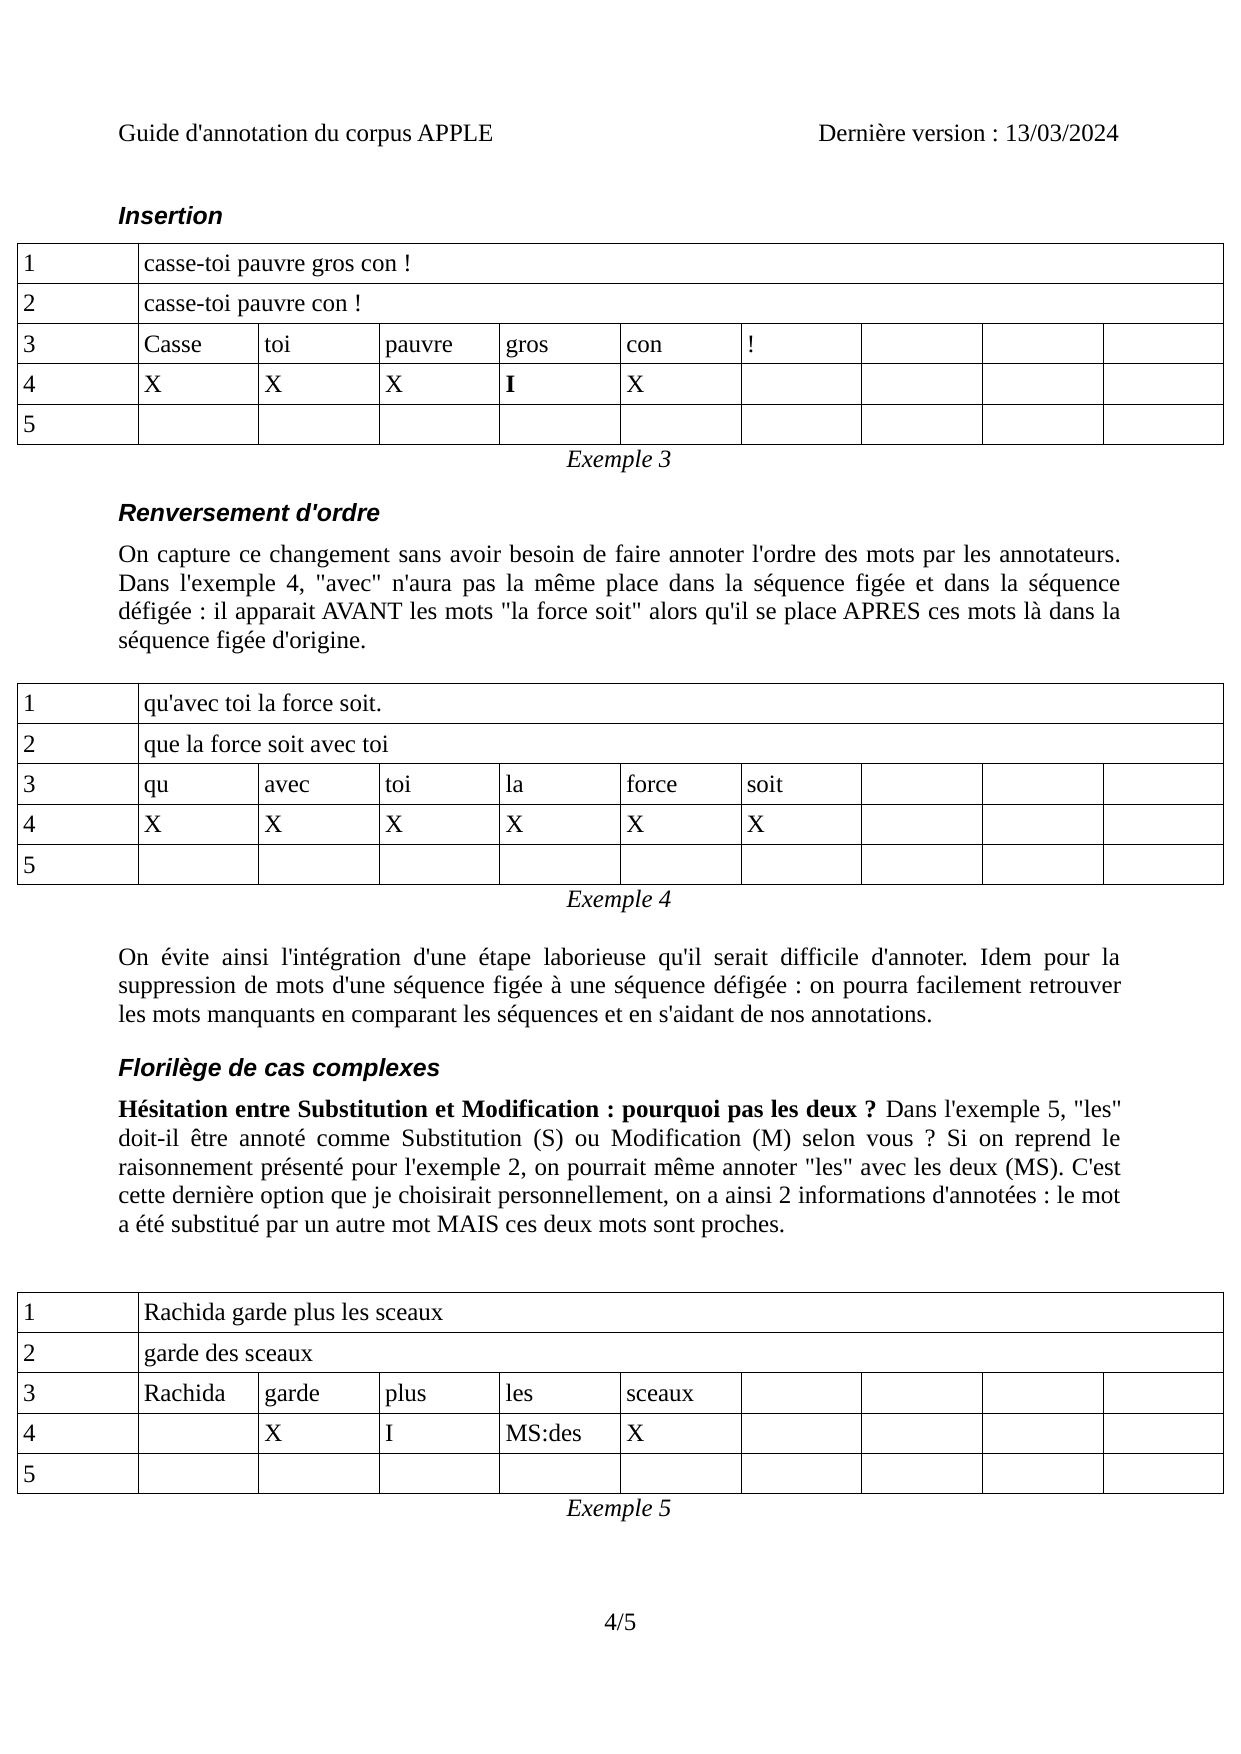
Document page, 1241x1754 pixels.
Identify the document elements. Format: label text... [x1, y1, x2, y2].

table_cell X [139, 364, 258, 404]
table_cell [621, 845, 741, 884]
table_cell [983, 805, 1103, 844]
table_cell 5 [18, 1454, 138, 1493]
table_cell [862, 845, 982, 884]
table_cell [380, 845, 499, 884]
table_cell [742, 1373, 861, 1412]
table_cell con [621, 324, 741, 363]
table_cell [983, 845, 1103, 884]
table_cell 3 [18, 324, 138, 363]
table_cell toi [380, 764, 499, 803]
text On capture ce changement sans avoir besoin de faire annoter l'ordre des mots par les annotateurs. Dans l'exemple 4, "avec" n'aura pas la même place dans la séquence figée et dans la séquence défigée : il apparait AVANT les mots "la force soit" alors qu'il se place APRES ces mots là dans la séquence figée d'origine. [118, 539, 1122, 654]
table_cell 4 [18, 1414, 138, 1453]
table_cell [862, 324, 982, 363]
table_cell casse-toi pauvre con ! [139, 284, 1223, 323]
table_cell [380, 405, 499, 444]
table_cell [862, 405, 982, 444]
table_cell [862, 764, 982, 803]
table_cell gros [500, 324, 620, 363]
table_cell les [500, 1373, 620, 1412]
table_cell [983, 405, 1103, 444]
table_cell [862, 1373, 982, 1412]
table_cell [500, 405, 620, 444]
table_cell 5 [18, 845, 138, 884]
table_cell X [380, 805, 499, 844]
table_cell [259, 405, 379, 444]
table_cell [983, 1454, 1103, 1493]
table_cell 3 [18, 764, 138, 803]
text On évite ainsi l'intégration d'une étape laborieuse qu'il serait difficile d'annoter. Idem pour la suppression de mots d'une séquence figée à une séquence défigée : on pourra facilement retrouver les mots manquants en comparant les séquences et en s'aidant de nos annotations. [118, 942, 1122, 1028]
table_cell MS:des [500, 1414, 620, 1453]
table_cell X [380, 364, 499, 404]
table_cell sceaux [621, 1373, 741, 1412]
table_cell [742, 405, 861, 444]
table_cell [1104, 805, 1223, 844]
table_cell avec [259, 764, 379, 803]
table_cell [862, 364, 982, 404]
text Hésitation entre Substitution et Modification : pourquoi pas les deux ? Dans l'exemple 5, "les" doit-il être annoté comme Substitution (S) ou Modification (M) selon vous ? Si on reprend le raisonnement présenté pour l'exemple 2, on pourrait même annoter "les" avec les deux (MS). C'est cette dernière option que je choisirait personnellement, on a ainsi 2 informations d'annotées : le mot a été substitué par un autre mot MAIS ces deux mots sont proches. [118, 1094, 1122, 1238]
text Exemple 3 [118, 445, 1122, 473]
table_cell 2 [18, 724, 138, 763]
subtitle Renversement d'ordre [118, 498, 1122, 526]
table_header Rachida garde plus les sceaux [139, 1293, 1223, 1332]
table_cell [259, 1454, 379, 1493]
table_cell [983, 764, 1103, 803]
table_cell X [742, 805, 861, 844]
subtitle Insertion [118, 201, 1122, 230]
table_cell 2 [18, 1333, 138, 1372]
table_cell [1104, 1454, 1223, 1493]
table_cell [983, 1414, 1103, 1453]
table_cell [742, 1454, 861, 1493]
table_cell Rachida [139, 1373, 258, 1412]
table_cell X [621, 364, 741, 404]
table_cell [1104, 364, 1223, 404]
table_cell [983, 364, 1103, 404]
table_cell X [259, 364, 379, 404]
table_cell la [500, 764, 620, 803]
table_header 1 [18, 1293, 138, 1332]
table_cell plus [380, 1373, 499, 1412]
table_cell [983, 324, 1103, 363]
table_cell [862, 805, 982, 844]
table_cell 2 [18, 284, 138, 323]
table_header 1 [18, 244, 138, 283]
subtitle Florilège de cas complexes [118, 1053, 1122, 1082]
table_cell [1104, 324, 1223, 363]
table_cell [862, 1454, 982, 1493]
table_cell 3 [18, 1373, 138, 1412]
table_cell [380, 1454, 499, 1493]
table_cell 4 [18, 364, 138, 404]
table_cell [1104, 1373, 1223, 1412]
table_cell que la force soit avec toi [139, 724, 1223, 763]
table_cell [742, 364, 861, 404]
table_cell [139, 845, 258, 884]
table_cell [1104, 405, 1223, 444]
table_cell [139, 405, 258, 444]
table_cell I [380, 1414, 499, 1453]
table_cell [621, 1454, 741, 1493]
table_cell X [259, 805, 379, 844]
table_cell [139, 1414, 258, 1453]
table_cell X [139, 805, 258, 844]
table_cell [1104, 1414, 1223, 1453]
table_cell qu [139, 764, 258, 803]
table_cell force [621, 764, 741, 803]
table_cell [1104, 845, 1223, 884]
table_cell X [500, 805, 620, 844]
table_cell [742, 845, 861, 884]
text Exemple 4 [118, 885, 1122, 913]
table_cell X [621, 805, 741, 844]
table_cell ! [742, 324, 861, 363]
table_cell [500, 845, 620, 884]
table_cell [983, 1373, 1103, 1412]
table_header casse-toi pauvre gros con ! [139, 244, 1223, 283]
table_cell [742, 1414, 861, 1453]
table_cell garde des sceaux [139, 1333, 1223, 1372]
table_cell X [621, 1414, 741, 1453]
table_cell X [259, 1414, 379, 1453]
table_cell garde [259, 1373, 379, 1412]
table_cell 5 [18, 405, 138, 444]
table_cell [500, 1454, 620, 1493]
table_cell toi [259, 324, 379, 363]
text Exemple 5 [118, 1494, 1122, 1522]
table_cell 4 [18, 805, 138, 844]
table_cell [1104, 764, 1223, 803]
table_header qu'avec toi la force soit. [139, 684, 1223, 723]
table_cell soit [742, 764, 861, 803]
table_cell Casse [139, 324, 258, 363]
table_cell [621, 405, 741, 444]
table_cell [139, 1454, 258, 1493]
table_cell pauvre [380, 324, 499, 363]
table_cell I [500, 364, 620, 404]
table_cell [259, 845, 379, 884]
table_cell [862, 1414, 982, 1453]
table_header 1 [18, 684, 138, 723]
